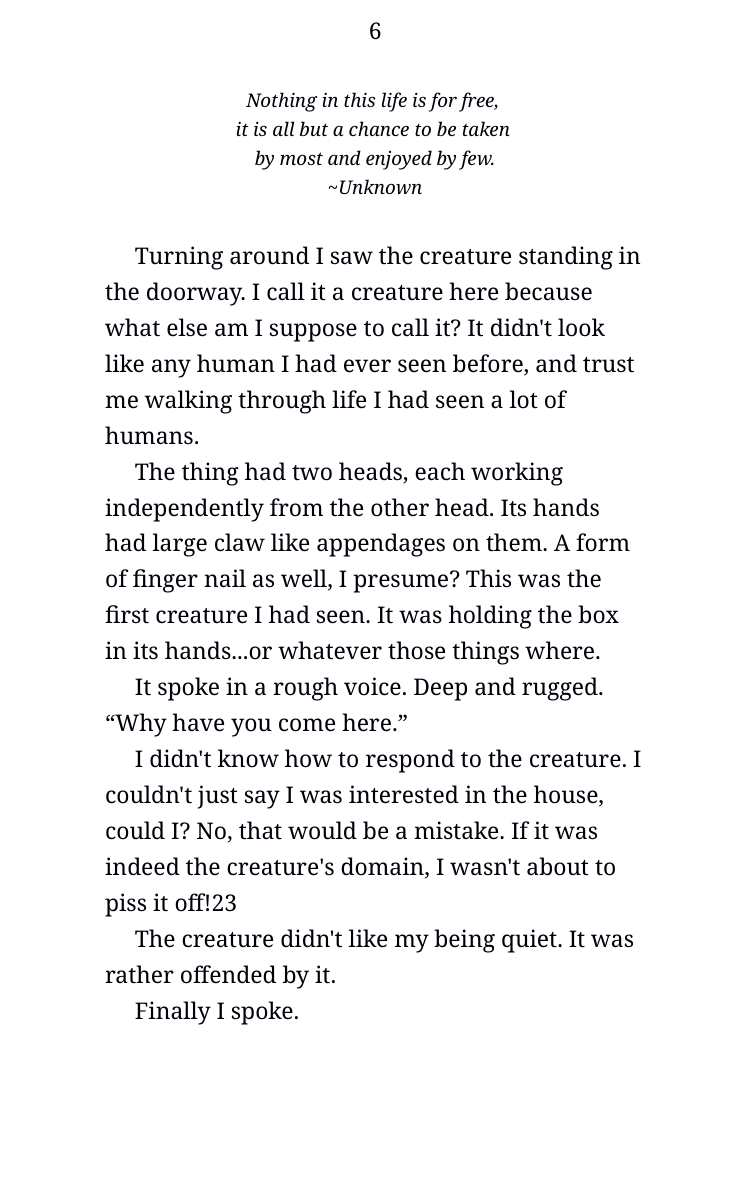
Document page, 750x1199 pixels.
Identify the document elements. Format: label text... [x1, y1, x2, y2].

text The creature didn't like my being quiet. It was rather offended by it. [105, 923, 645, 990]
text 6 [105, 15, 645, 46]
text Turning around I saw the creature standing in the doorway. I call it a creature here because what else am I suppose to call it? It didn't look like any human I had ever seen before, and trust me walking through life I had seen a lot of humans. [105, 240, 645, 451]
text Finally I spoke. [105, 994, 645, 1026]
text The thing had two heads, each working independently from the other head. Its hands had large claw like appendages on them. A form of finger nail as well, I presume? This was the first creature I had seen. It was holding the box in its hands...or whatever those things where. [105, 456, 645, 666]
text it is all but a chance to be taken [105, 116, 645, 142]
text Nothing in this life is for free, [105, 87, 645, 112]
text It spoke in a rough voice. Deep and rugged. “Why have you come here.” [105, 671, 645, 738]
text I didn't know how to respond to the creature. I couldn't just say I was interested in the house, could I? No, that would be a mistake. If it was indeed the creature's domain, I wasn't about to piss it off!23 [105, 743, 645, 918]
text ~Unknown [105, 175, 645, 200]
text by most and enjoyed by few. [105, 145, 645, 171]
